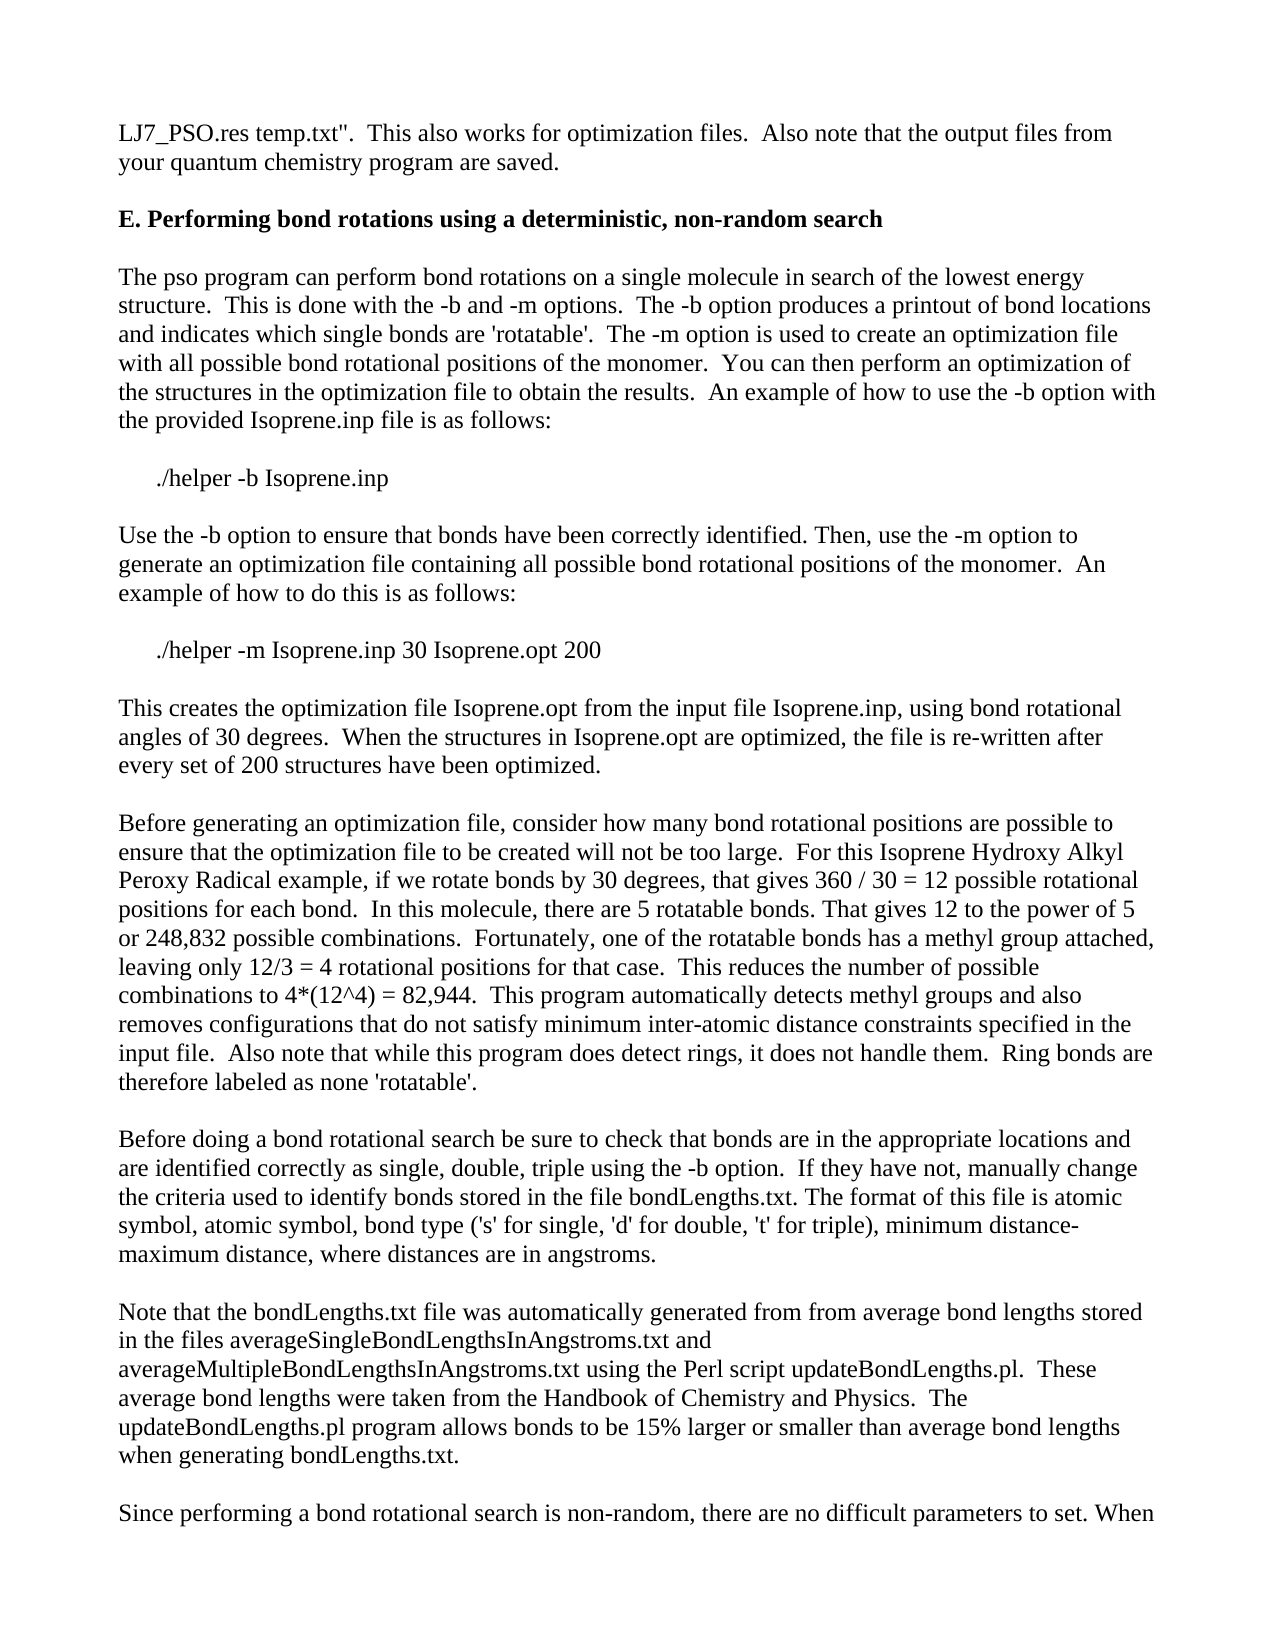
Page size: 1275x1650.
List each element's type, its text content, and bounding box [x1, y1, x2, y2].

text Note that the bondLengths.txt file was automatically generated from from average bond lengths stored in the files averageSingleBondLengthsInAngstroms.txt and averageMultipleBondLengthsInAngstroms.txt using the Perl script updateBondLengths.pl. These average bond lengths were taken from the Handbook of Chemistry and Physics. The updateBondLengths.pl program allows bonds to be 15% larger or smaller than average bond lengths when generating bondLengths.txt. [118, 1297, 1157, 1469]
text Before doing a bond rotational search be sure to check that bonds are in the appropriate locations and are identified correctly as single, double, triple using the -b option. If they have not, manually change the criteria used to identify bonds stored in the file bondLengths.txt. The format of this file is atomic symbol, atomic symbol, bond type ('s' for single, 'd' for double, 't' for triple), minimum distance-maximum distance, where distances are in angstroms. [118, 1124, 1157, 1268]
text Since performing a bond rotational search is non-random, there are no difficult parameters to set. When [118, 1498, 1157, 1527]
text ./helper -m Isoprene.inp 30 Isoprene.opt 200 [118, 636, 1157, 664]
text E. Performing bond rotations using a deterministic, non-random search [118, 204, 1157, 233]
text Use the -b option to ensure that bonds have been correctly identified. Then, use the -m option to generate an optimization file containing all possible bond rotational positions of the monomer. An example of how to do this is as follows: [118, 521, 1157, 607]
text This creates the optimization file Isoprene.opt from the input file Isoprene.inp, using bond rotational angles of 30 degrees. When the structures in Isoprene.opt are optimized, the file is re-written after every set of 200 structures have been optimized. [118, 693, 1157, 779]
text The pso program can perform bond rotations on a single molecule in search of the lowest energy structure. This is done with the -b and -m options. The -b option produces a printout of bond locations and indicates which single bonds are 'rotatable'. The -m option is used to create an optimization file with all possible bond rotational positions of the monomer. You can then perform an optimization of the structures in the optimization file to obtain the results. An example of how to use the -b option with the provided Isoprene.inp file is as follows: [118, 262, 1157, 434]
text Before generating an optimization file, consider how many bond rotational positions are possible to ensure that the optimization file to be created will not be too large. For this Isoprene Hydroxy Alkyl Peroxy Radical example, if we rotate bonds by 30 degrees, that gives 360 / 30 = 12 possible rotational positions for each bond. In this molecule, there are 5 rotatable bonds. That gives 12 to the power of 5 or 248,832 possible combinations. Fortunately, one of the rotatable bonds has a methyl group attached, leaving only 12/3 = 4 rotational positions for that case. This reduces the number of possible combinations to 4*(12^4) = 82,944. This program automatically detects methyl groups and also removes configurations that do not satisfy minimum inter-atomic distance constraints specified in the input file. Also note that while this program does detect rings, it does not handle them. Ring bonds are therefore labeled as none 'rotatable'. [118, 808, 1157, 1096]
text ./helper -b Isoprene.inp [118, 463, 1157, 492]
text LJ7_PSO.res temp.txt". This also works for optimization files. Also note that the output files from your quantum chemistry program are saved. [118, 118, 1157, 176]
